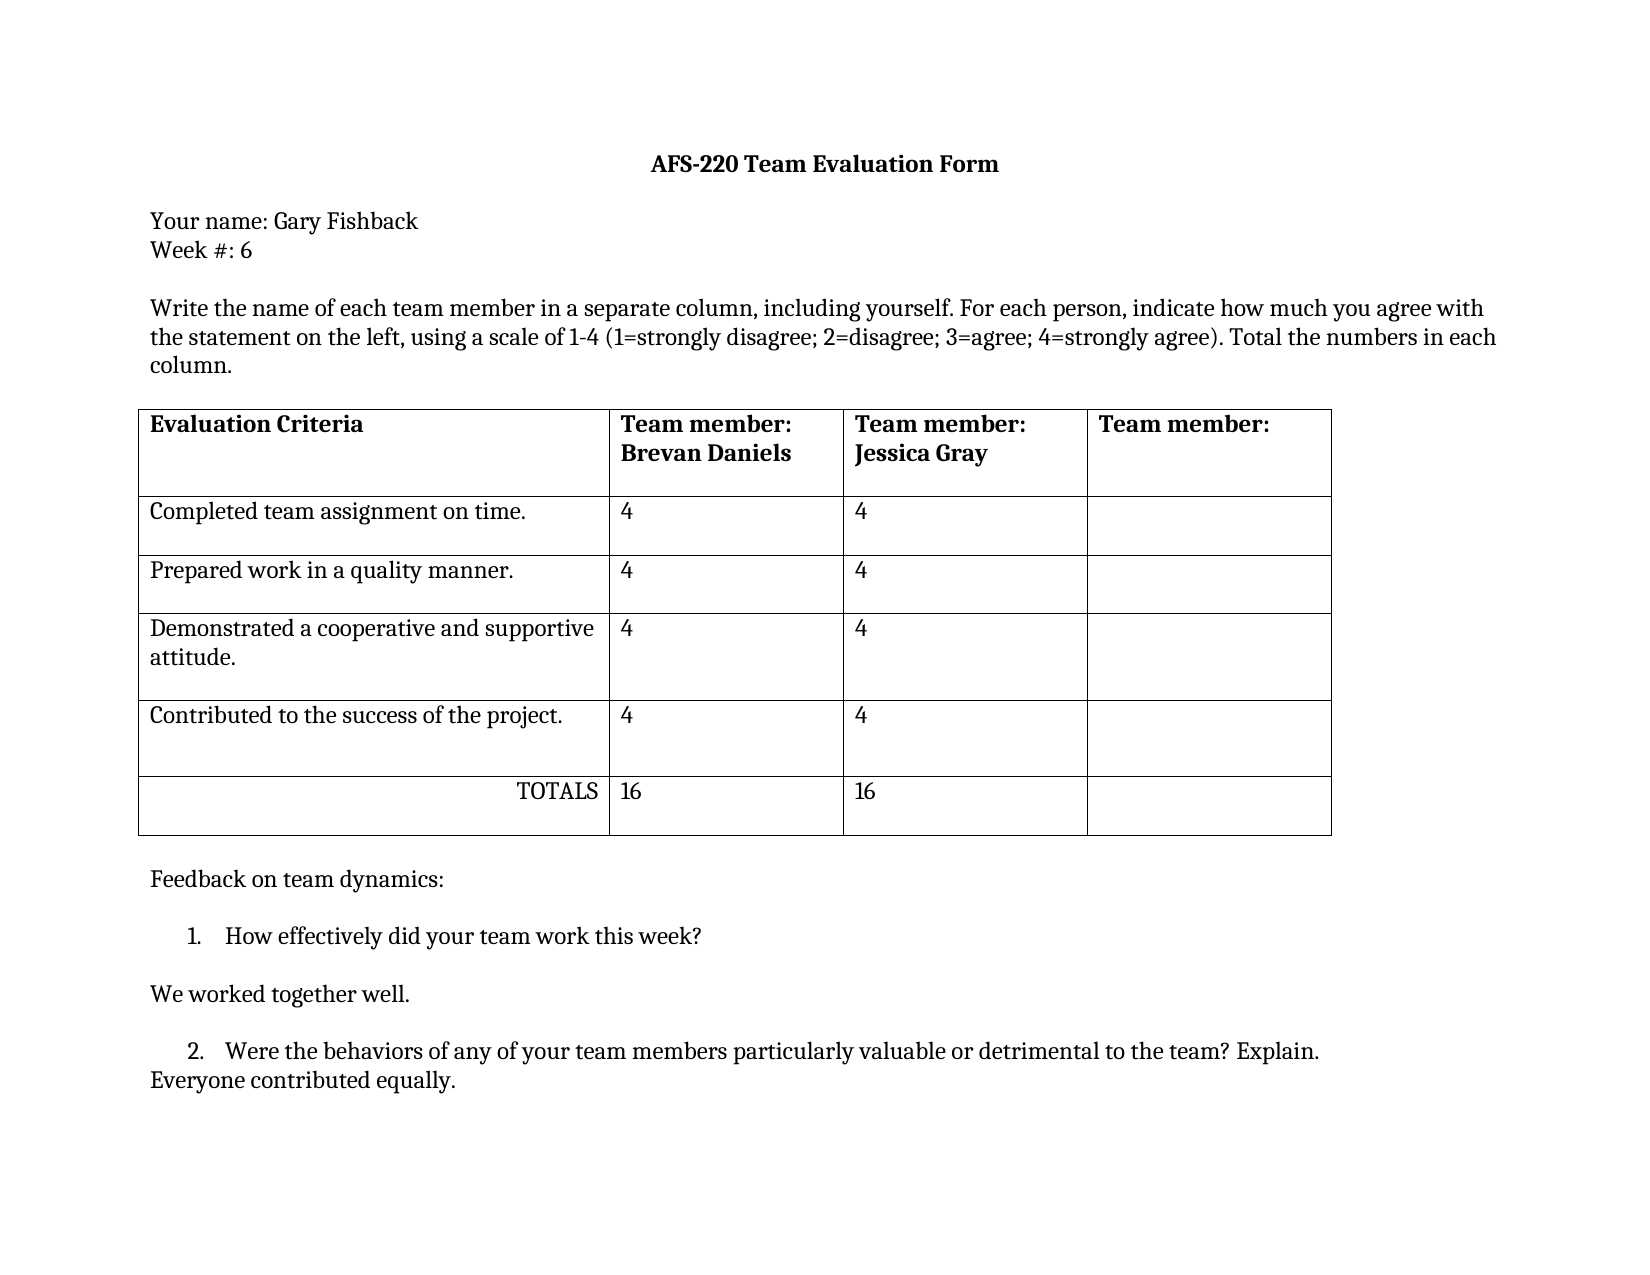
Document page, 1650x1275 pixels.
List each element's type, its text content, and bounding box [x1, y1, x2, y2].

table_cell [1088, 556, 1331, 613]
table_cell Contributed to the success of the project. [139, 701, 609, 776]
table_cell TOTALS [139, 777, 609, 835]
table_cell [1088, 614, 1331, 700]
table_cell Prepared work in a quality manner. [139, 556, 609, 613]
table_cell 16 [844, 777, 1087, 835]
table_header Team member: [1088, 410, 1331, 496]
table_cell 4 [610, 614, 843, 700]
table_cell [1088, 777, 1331, 835]
text Everyone contributed equally. [150, 1066, 1500, 1094]
text Your name: Gary Fishback [150, 207, 1500, 236]
text Feedback on team dynamics: [150, 864, 1500, 893]
table_cell 4 [844, 701, 1087, 776]
table_cell [1088, 497, 1331, 554]
table_header Evaluation Criteria [139, 410, 609, 496]
table_cell 16 [610, 777, 843, 835]
table_cell 4 [844, 556, 1087, 613]
table_cell 4 [610, 497, 843, 554]
table_cell [1088, 701, 1331, 776]
table_cell 4 [610, 701, 843, 776]
text Write the name of each team member in a separate column, including yourself. For each person, indicate how much you agree with the statement on the left, using a scale of 1-4 (1=strongly disagree; 2=disagree; 3=agree; 4=strongly agree). Total the numbers in each column. [150, 294, 1500, 380]
text Week #: 6 [150, 236, 1500, 265]
table_header Team member: Brevan Daniels [610, 410, 843, 496]
table_cell 4 [844, 614, 1087, 700]
list Were the behaviors of any of your team members particularly valuable or detrimental to the team? Explain. [187, 1037, 1500, 1066]
table_header Team member: Jessica Gray [844, 410, 1087, 496]
table_cell Demonstrated a cooperative and supportive attitude. [139, 614, 609, 700]
table_cell Completed team assignment on time. [139, 497, 609, 554]
list How effectively did your team work this week? [187, 922, 1500, 951]
table_cell 4 [610, 556, 843, 613]
text AFS-220 Team Evaluation Form [150, 150, 1500, 179]
text We worked together well. [150, 979, 1500, 1008]
table_cell 4 [844, 497, 1087, 554]
